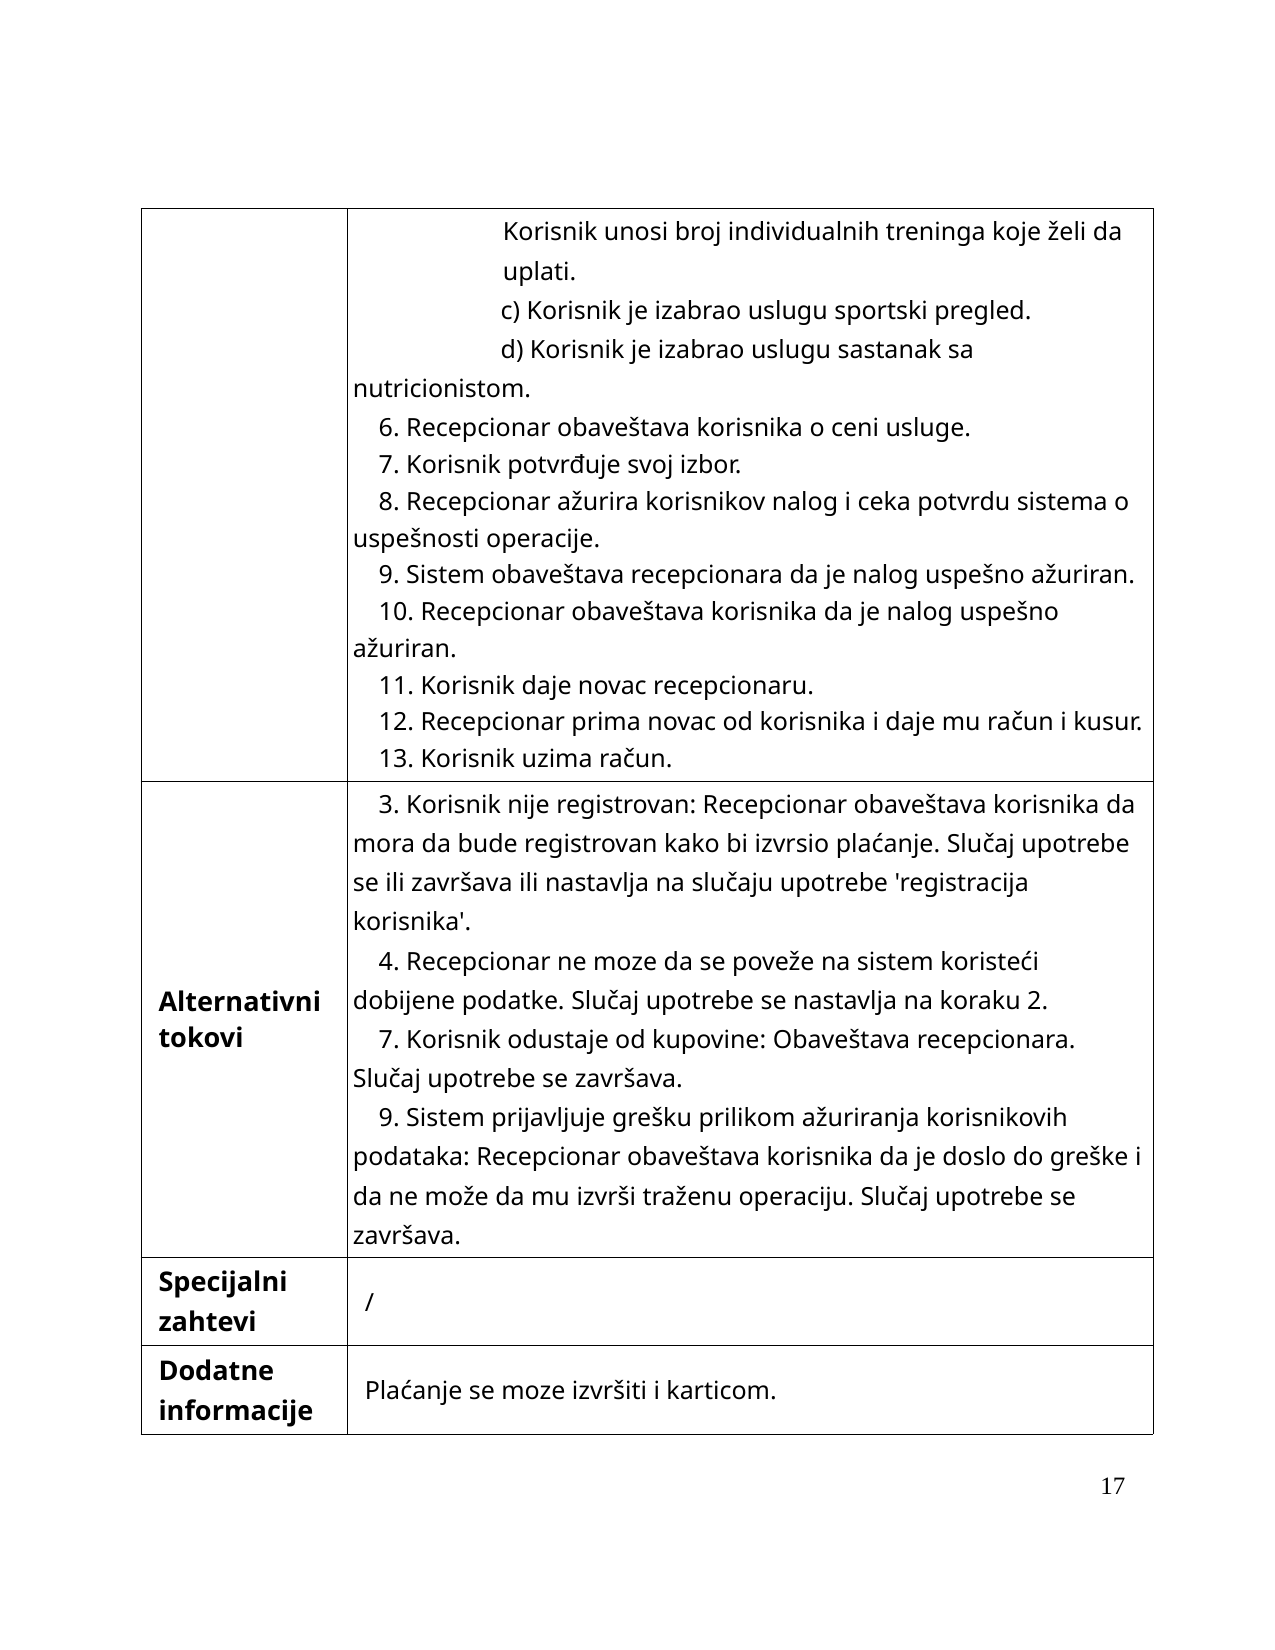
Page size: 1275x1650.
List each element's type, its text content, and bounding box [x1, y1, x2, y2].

table_cell Korisnik unosi broj individualnih treninga koje želi da uplati. c) Korisnik je izabrao uslugu sportski pregled. d) Korisnik je izabrao uslugu sastanak sa nutricionistom. 6. Recepcionar obaveštava korisnika o ceni usluge. 7. Korisnik potvrđuje svoj izbor. 8. Recepcionar ažurira korisnikov nalog i ceka potvrdu sistema o uspešnosti operacije. 9. Sistem obaveštava recepcionara da je nalog uspešno ažuriran. 10. Recepcionar obaveštava korisnika da je nalog uspešno ažuriran. 11. Korisnik daje novac recepcionaru. 12. Recepcionar prima novac od korisnika i daje mu račun i kusur. 13. Korisnik uzima račun. [348, 209, 1153, 781]
table_cell / [348, 1258, 1153, 1345]
table_cell Dodatne informacije [142, 1346, 347, 1433]
table_cell Plaćanje se moze izvršiti i karticom. [348, 1346, 1153, 1433]
table_cell Specijalni zahtevi [142, 1258, 347, 1345]
table_cell Alternativni tokovi [142, 782, 347, 1257]
table_cell 3. Korisnik nije registrovan: Recepcionar obaveštava korisnika da mora da bude registrovan kako bi izvrsio plaćanje. Slučaj upotrebe se ili završava ili nastavlja na slučaju upotrebe 'registracija korisnika'. 4. Recepcionar ne moze da se poveže na sistem koristeći dobijene podatke. Slučaj upotrebe se nastavlja na koraku 2. 7. Korisnik odustaje od kupovine: Obaveštava recepcionara. Slučaj upotrebe se završava. 9. Sistem prijavljuje grešku prilikom ažuriranja korisnikovih podataka: Recepcionar obaveštava korisnika da je doslo do greške i da ne može da mu izvrši traženu operaciju. Slučaj upotrebe se završava. [348, 782, 1153, 1257]
table_cell [142, 209, 347, 781]
